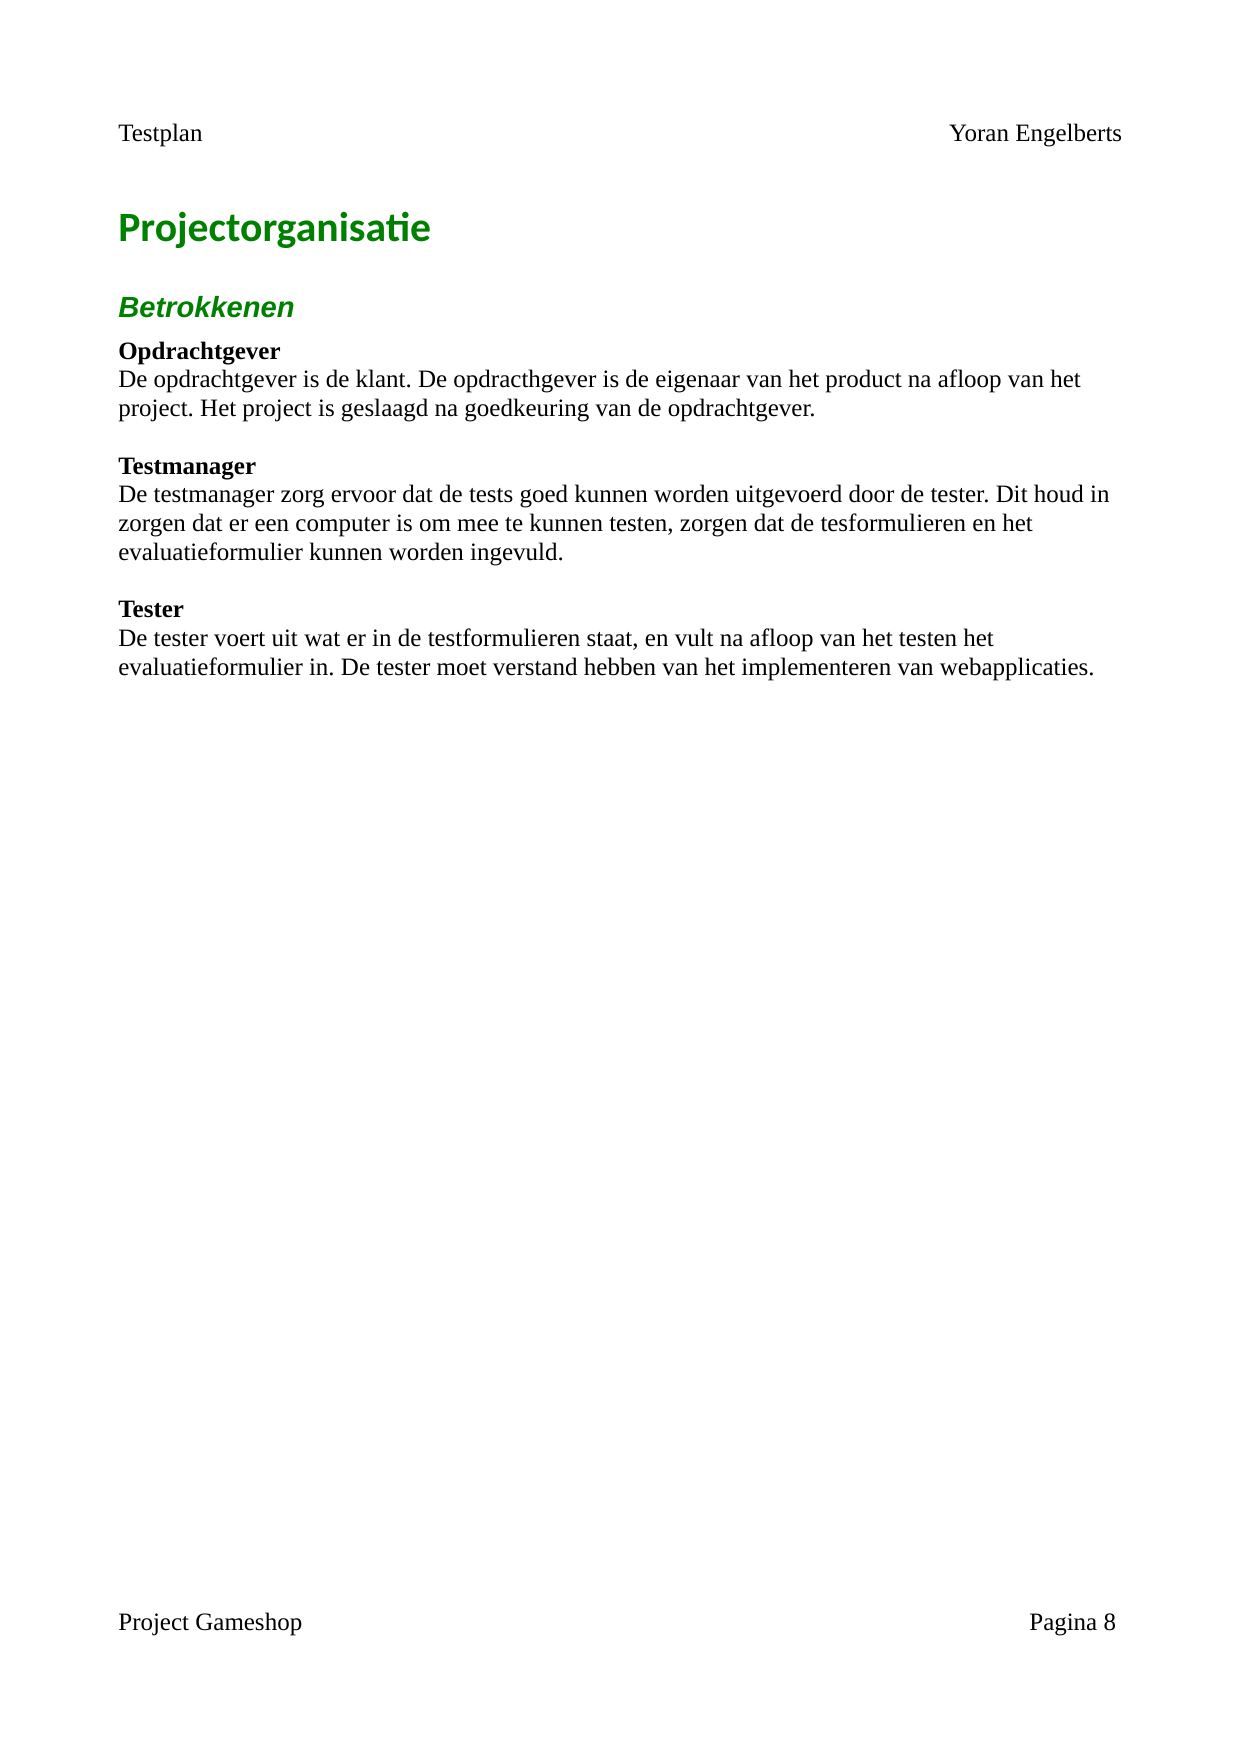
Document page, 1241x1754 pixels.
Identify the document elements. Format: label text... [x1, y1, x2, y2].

text De tester voert uit wat er in de testformulieren staat, en vult na afloop van het testen het evaluatieformulier in. De tester moet verstand hebben van het implementeren van webapplicaties. [118, 623, 1122, 681]
text Testmanager [118, 451, 1122, 479]
text Tester [118, 594, 1122, 623]
text Opdrachtgever [118, 336, 1122, 364]
text De opdrachtgever is de klant. De opdracthgever is de eigenaar van het product na afloop van het project. Het project is geslaagd na goedkeuring van de opdrachtgever. [118, 364, 1122, 422]
subtitle Betrokkenen [118, 290, 1122, 323]
subtitle Projectorganisatie [118, 201, 1122, 252]
text De testmanager zorg ervoor dat de tests goed kunnen worden uitgevoerd door de tester. Dit houd in zorgen dat er een computer is om mee te kunnen testen, zorgen dat de tesformulieren en het evaluatieformulier kunnen worden ingevuld. [118, 479, 1122, 566]
